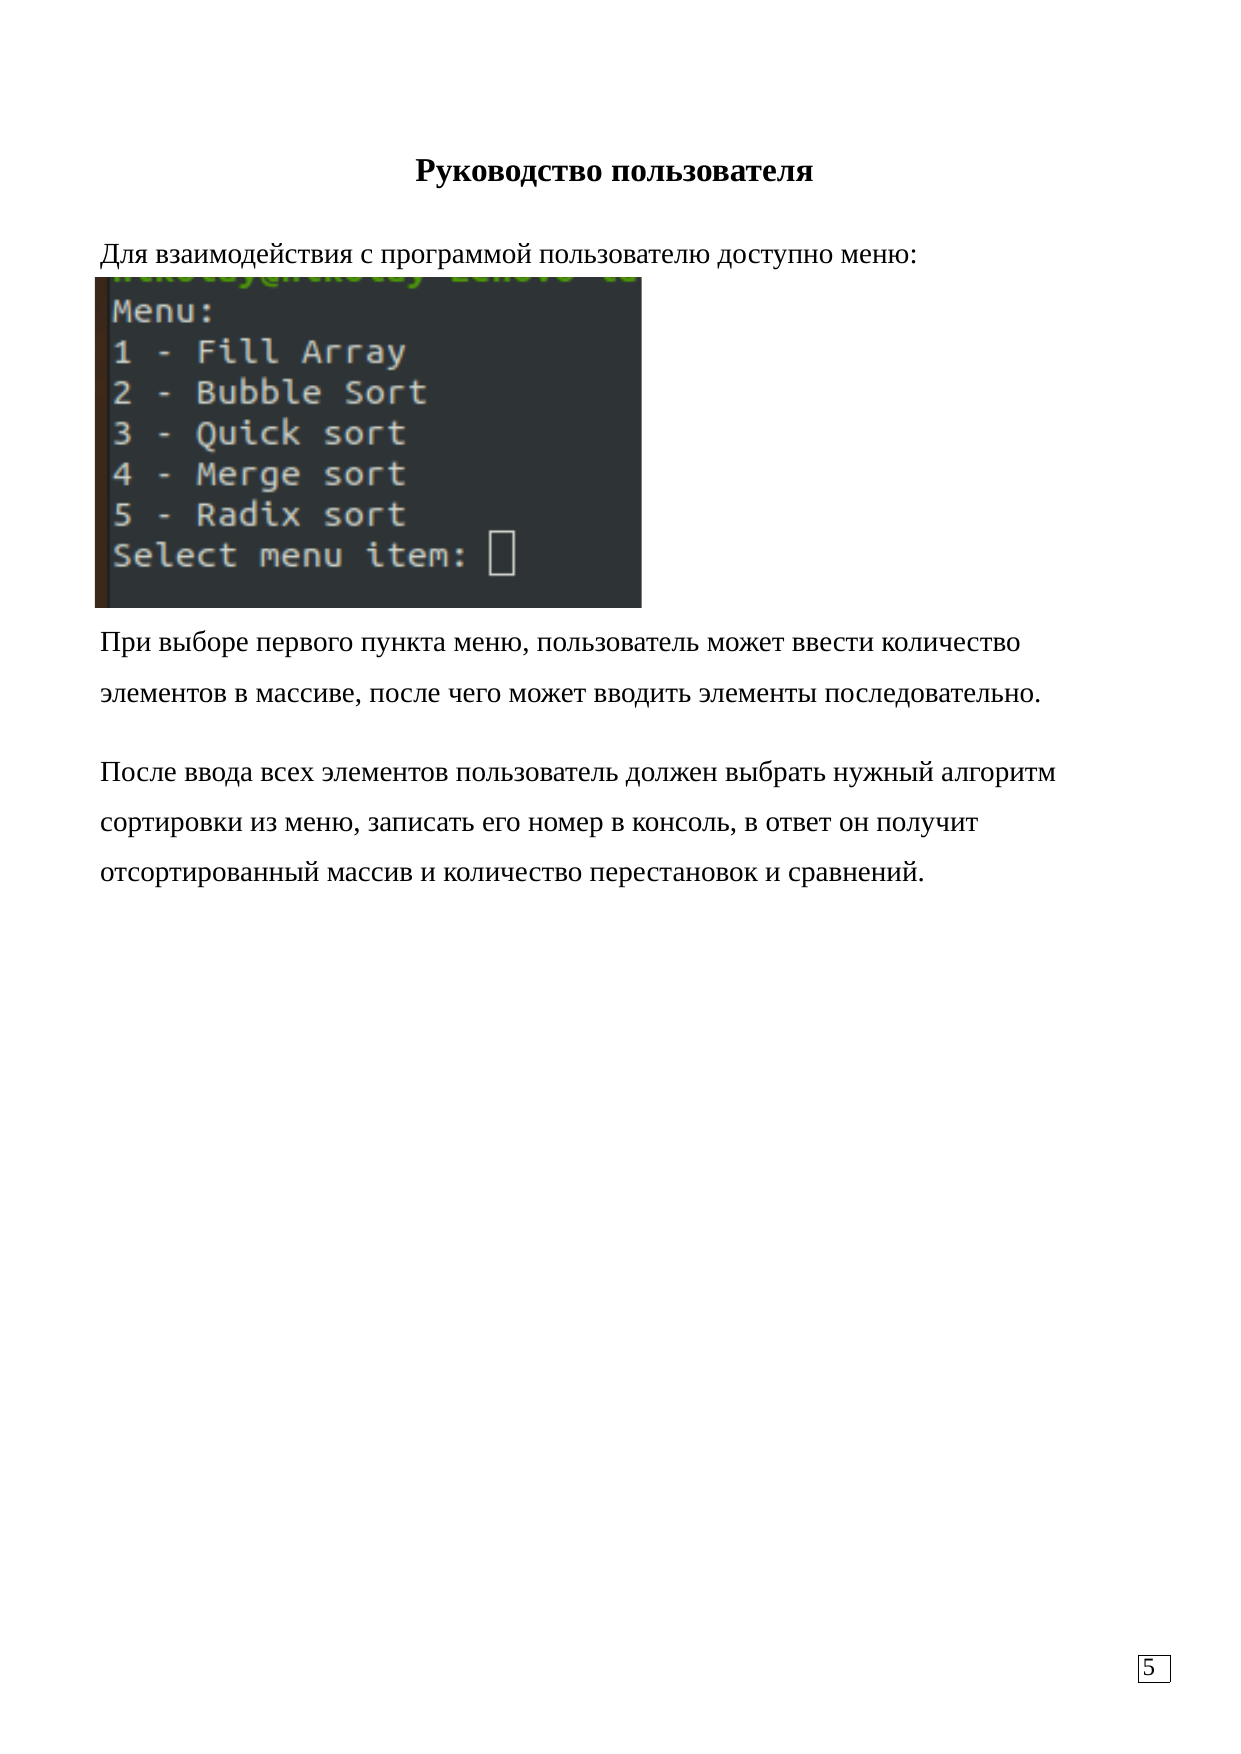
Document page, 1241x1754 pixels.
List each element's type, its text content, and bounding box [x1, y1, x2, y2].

text Руководство пользователя [100, 150, 1128, 188]
text После ввода всех элементов пользователь должен выбрать нужный алгоритм сортировки из меню, записать его номер в консоль, в ответ он получит отсортированный массив и количество перестановок и сравнений. [100, 754, 1128, 888]
text Для взаимодействия с программой пользователю доступно меню: [100, 237, 1128, 270]
text При выборе первого пункта меню, пользователь может ввести количество элементов в массиве, после чего может вводить элементы последовательно. [100, 316, 1128, 708]
